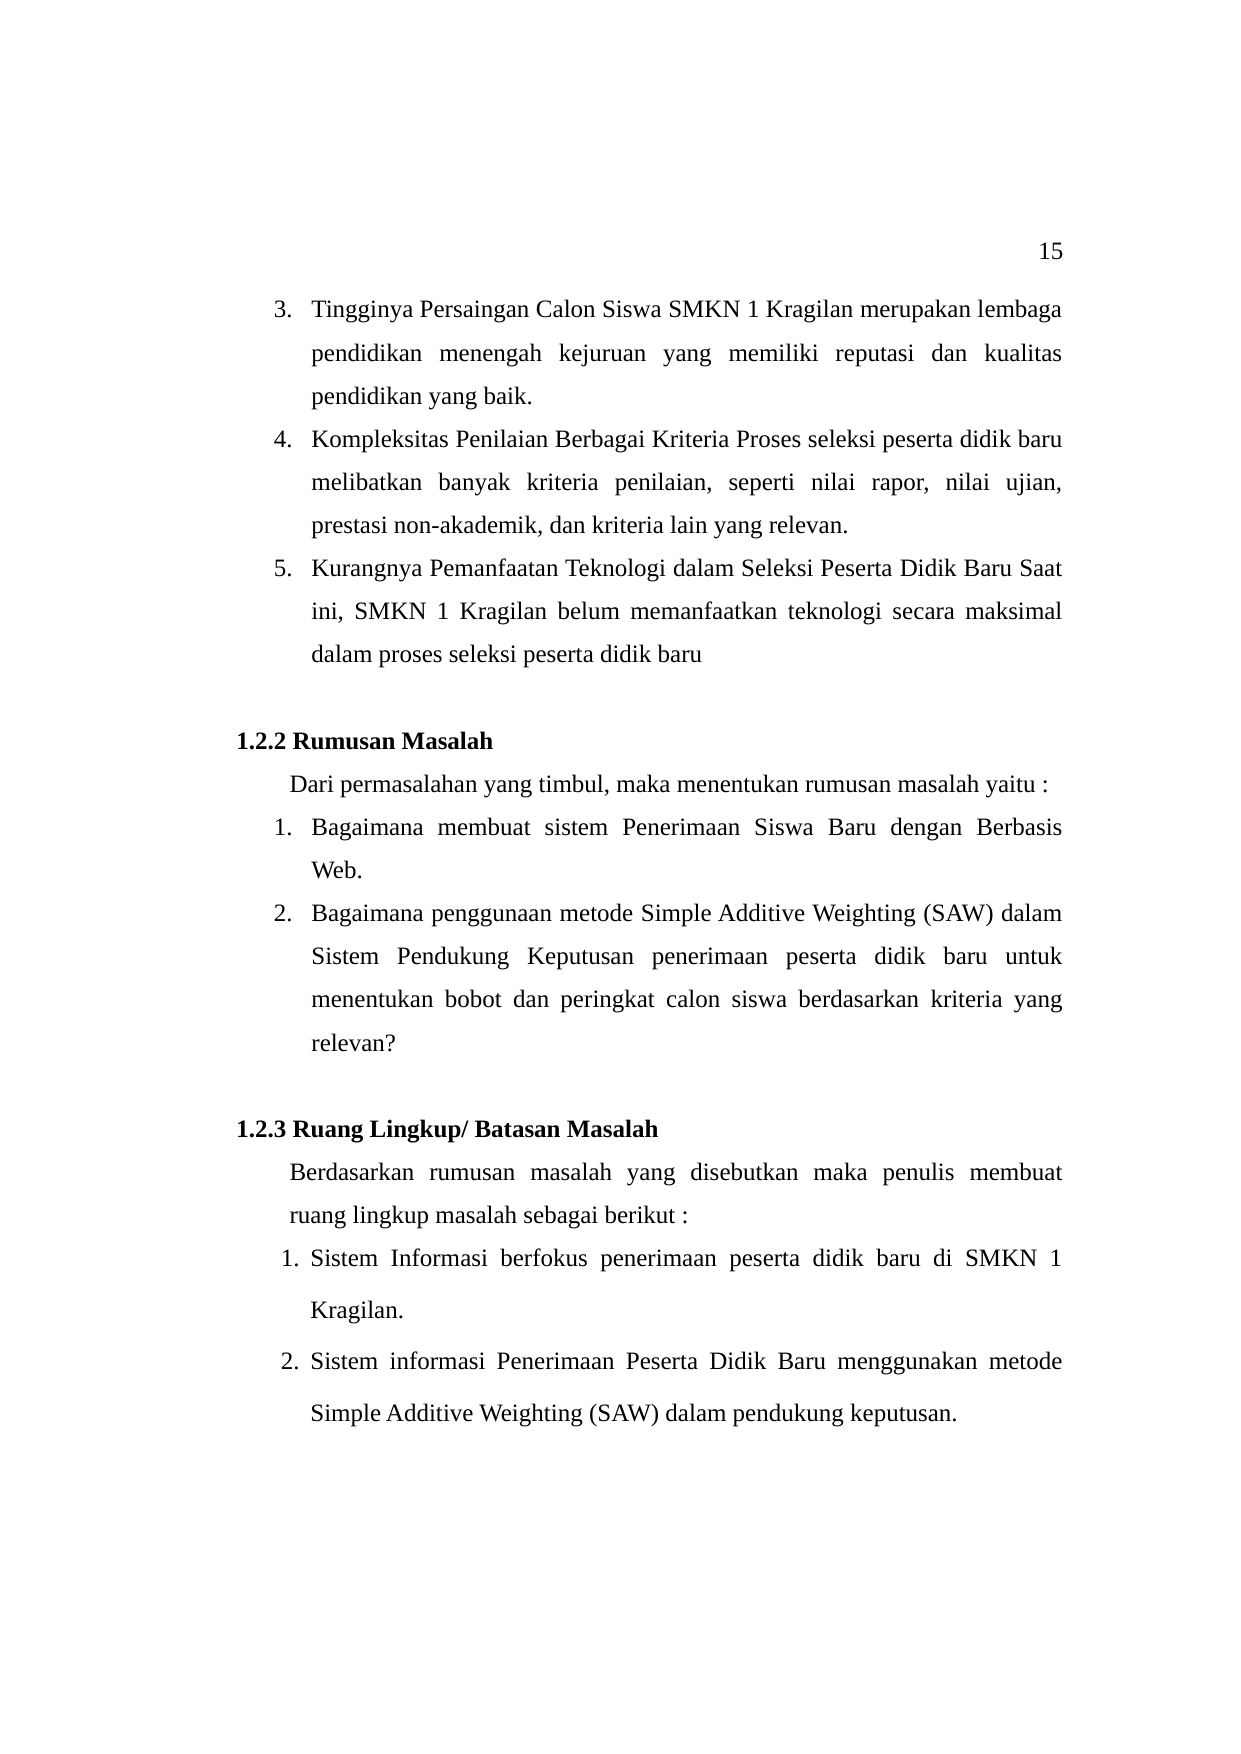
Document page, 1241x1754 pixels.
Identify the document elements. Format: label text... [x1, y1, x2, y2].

list Sistem informasi Penerimaan Peserta Didik Baru menggunakan metode Simple Additive Weighting (SAW) dalam pendukung keputusan. [281, 1346, 1063, 1426]
text Dari permasalahan yang timbul, maka menentukan rumusan masalah yaitu : [289, 769, 1063, 798]
list Tingginya Persaingan Calon Siswa SMKN 1 Kragilan merupakan lembaga pendidikan menengah kejuruan yang memiliki reputasi dan kualitas pendidikan yang baik. [274, 294, 1063, 409]
text 1.2.3 Ruang Lingkup/ Batasan Masalah [236, 1114, 1063, 1143]
list Bagaimana penggunaan metode Simple Additive Weighting (SAW) dalam Sistem Pendukung Keputusan penerimaan peserta didik baru untuk menentukan bobot dan peringkat calon siswa berdasarkan kriteria yang relevan? [274, 898, 1063, 1056]
list Sistem Informasi berfokus penerimaan peserta didik baru di SMKN 1 Kragilan. [281, 1243, 1063, 1323]
text 1.2.2 Rumusan Masalah [236, 726, 1063, 754]
list Bagaimana membuat sistem Penerimaan Siswa Baru dengan Berbasis Web. [274, 812, 1063, 884]
text Berdasarkan rumusan masalah yang disebutkan maka penulis membuat ruang lingkup masalah sebagai berikut : [289, 1157, 1063, 1229]
list Kompleksitas Penilaian Berbagai Kriteria Proses seleksi peserta didik baru melibatkan banyak kriteria penilaian, seperti nilai rapor, nilai ujian, prestasi non-akademik, dan kriteria lain yang relevan. [274, 424, 1063, 539]
list Kurangnya Pemanfaatan Teknologi dalam Seleksi Peserta Didik Baru Saat ini, SMKN 1 Kragilan belum memanfaatkan teknologi secara maksimal dalam proses seleksi peserta didik baru [274, 553, 1063, 668]
